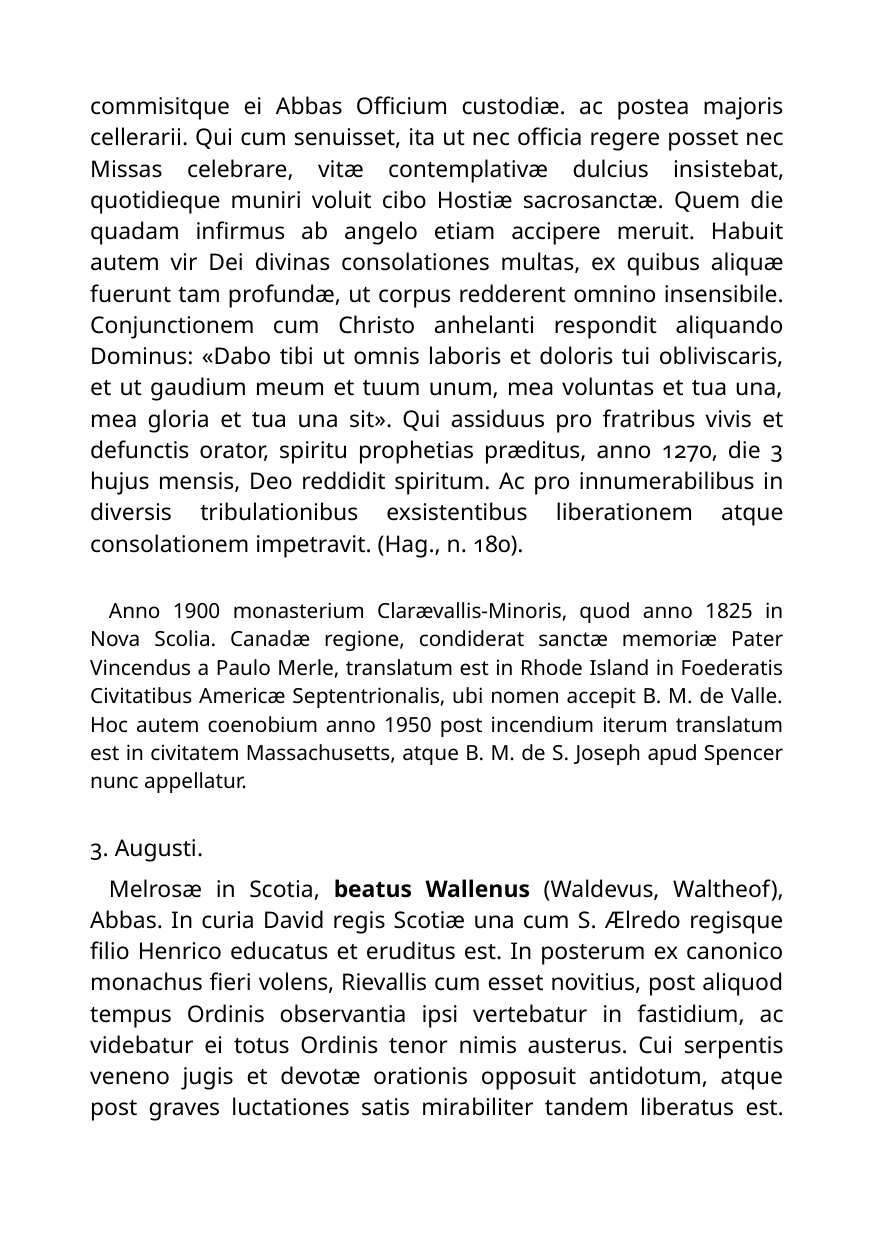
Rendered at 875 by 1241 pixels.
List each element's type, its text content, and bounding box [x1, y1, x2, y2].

text Anno 1900 monasterium Clarævallis-Minoris, quod anno 1825 in Nova Scolia. Canadæ regione, condiderat sanctæ memoriæ Pater Vincendus a Paulo Merle, translatum est in Rhode Island in Foederatis Civitatibus Americæ Septentrionalis, ubi nomen accepit B. M. de Valle. Hoc autem coenobium anno 1950 post incendium iterum translatum est in civitatem Massachusetts, atque B. M. de S. Joseph apud Spencer nunc appellatur. [90, 596, 784, 795]
text Melrosæ in Scotia, beatus Wallenus (Waldevus, Waltheof), Abbas. In curia David regis Scotiæ una cum S. Ælredo regisque filio Henrico educatus et eruditus est. In posterum ex canonico monachus fieri volens, Rievallis cum esset novitius, post aliquod tempus Ordinis observantia ipsi vertebatur in fastidium, ac videbatur ei totus Ordinis tenor nimis austerus. Cui serpentis veneno jugis et devotæ orationis opposuit antidotum, atque post graves luctationes satis mira­biliter tandem liberatus est. [90, 873, 784, 1123]
text 3. Augusti. [90, 832, 784, 864]
text commisitque ei Abbas Officium custodiæ. ac postea majoris cellerarii. Qui cum senuisset, ita ut nec officia regere posset nec Missas celebrare, vitæ contemplativæ dulcius insi­stebat, quotidieque muniri voluit cibo Hostiæ sacrosanctæ. Quem die quadam infirmus ab angelo etiam accipere meruit. Habuit autem vir Dei divinas consolationes multas, ex quibus aliquæ fuerunt tam profundæ, ut corpus redderent omnino insensibile. Conjunctionem cum Christo anhelanti respondit aliquando Dominus: «Dabo tibi ut omnis laboris et doloris tui obliviscaris, et ut gaudium meum et tuum unum, mea voluntas et tua una, mea gloria et tua una sit». Qui assiduus pro fratribus vivis et defunctis orator, spiritu prophetias præditus, anno 1270, die 3 hujus mensis, Deo reddidit spiritum. Ac pro innumerabilibus in diversis tribulationibus exsistentibus liberationem atque consolationem impetravit. (Hag., n. 180). [90, 90, 784, 559]
